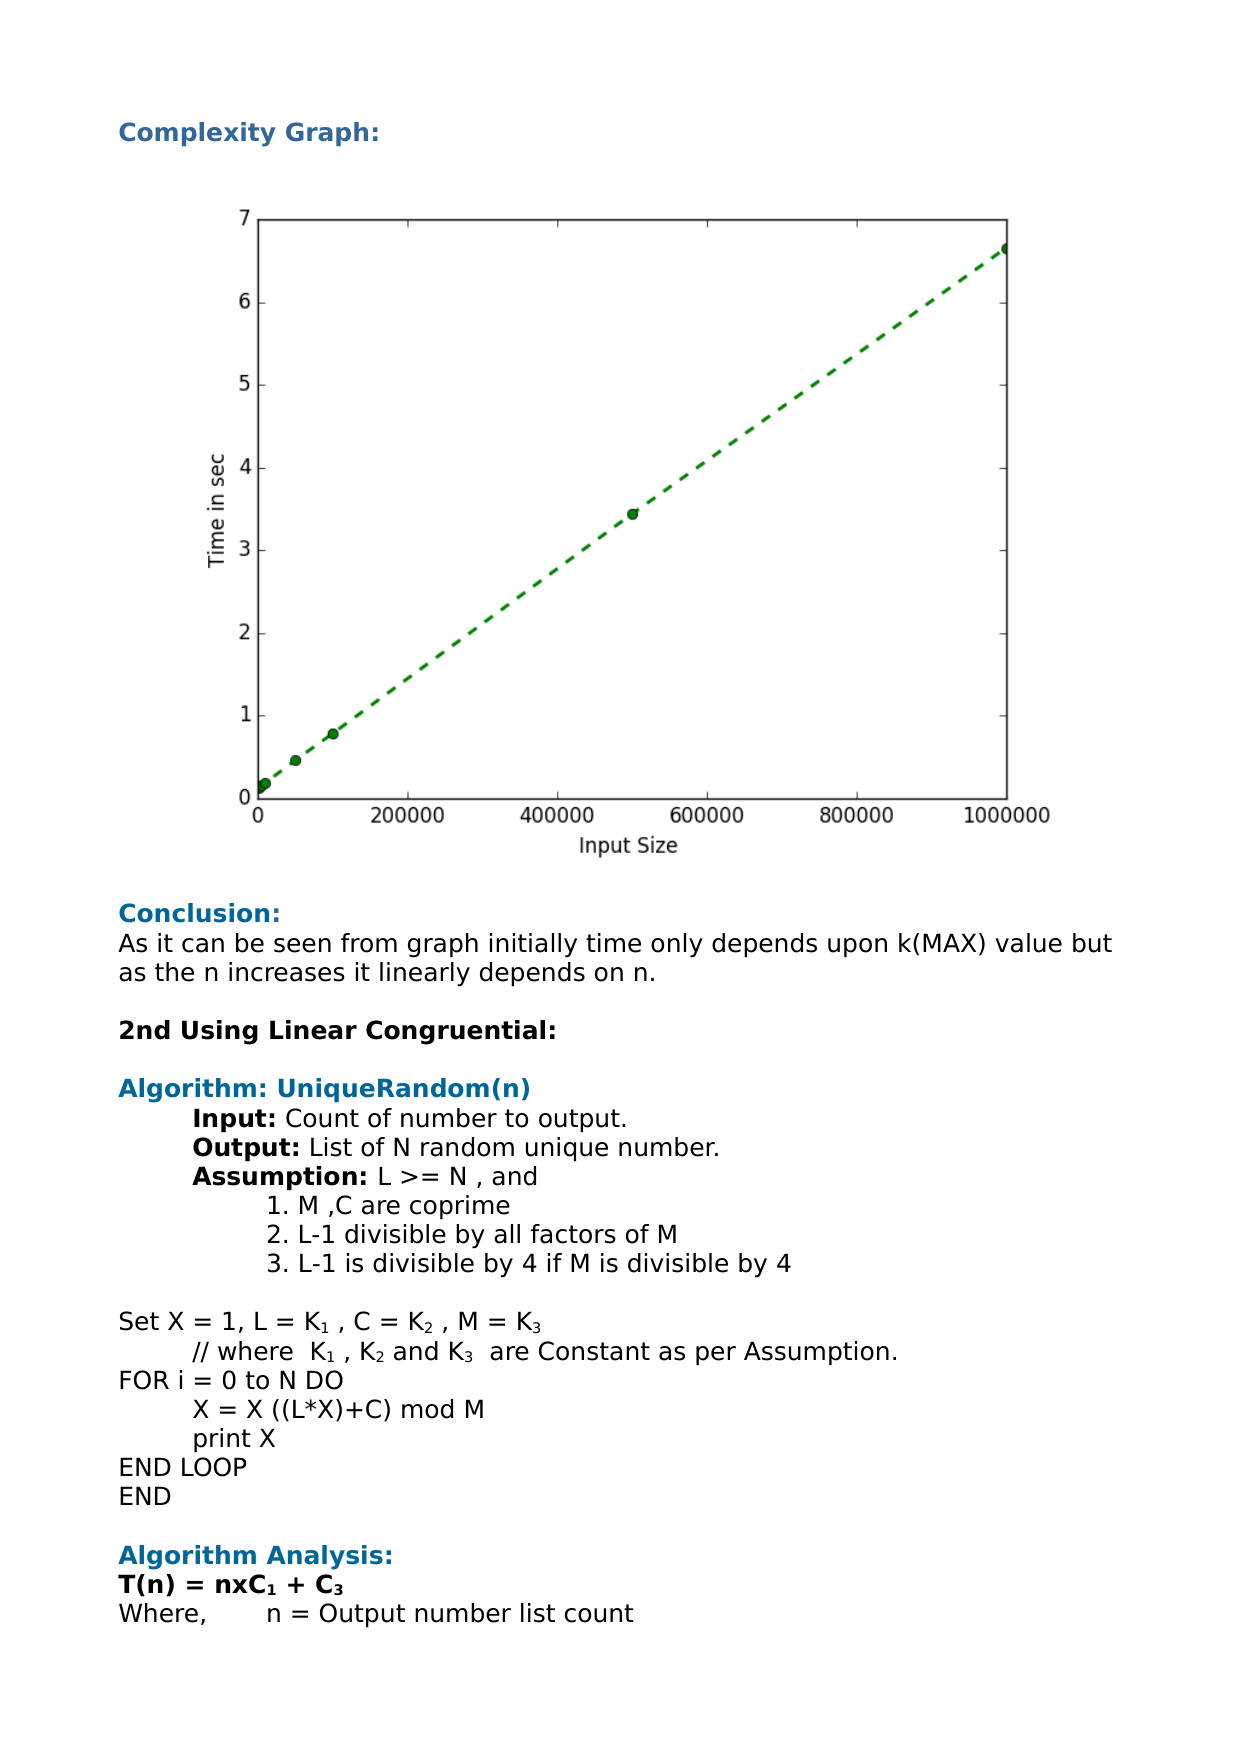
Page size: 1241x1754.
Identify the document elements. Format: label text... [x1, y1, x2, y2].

text FOR i = 0 to N DO [118, 1366, 1122, 1395]
text print X [118, 1424, 1122, 1453]
text Conclusion: [118, 900, 1122, 929]
text END LOOP END [118, 1453, 1122, 1512]
text Where, n = Output number list count [118, 1599, 1122, 1628]
text 1. M ,C are coprime [118, 1191, 1122, 1221]
text Complexity Graph: [118, 118, 1122, 147]
text T(n) = nxC1 + C3 [118, 1570, 1122, 1599]
text 2. L-1 divisible by all factors of M [118, 1221, 1122, 1250]
text 2nd Using Linear Congruential: [118, 1016, 1122, 1046]
text 3. L-1 is divisible by 4 if M is divisible by 4 [118, 1250, 1122, 1279]
text Input: Count of number to output. [118, 1104, 1122, 1133]
text As it can be seen from graph initially time only depends upon k(MAX) value but as the n increases it linearly depends on n. [118, 929, 1122, 987]
text Assumption: L >= N , and [118, 1162, 1122, 1191]
text Algorithm: UniqueRandom(n) [118, 1075, 1122, 1104]
text Output: List of N random unique number. [118, 1133, 1122, 1162]
text X = X ((L*X)+C) mod M [118, 1395, 1122, 1424]
text // where K1 , K2 and K3 are Constant as per Assumption. [118, 1337, 1122, 1366]
text Set X = 1, L = K1 , C = K2 , M = K3 [118, 1308, 1122, 1337]
text Algorithm Analysis: [118, 1541, 1122, 1570]
picture [137, 147, 1103, 871]
